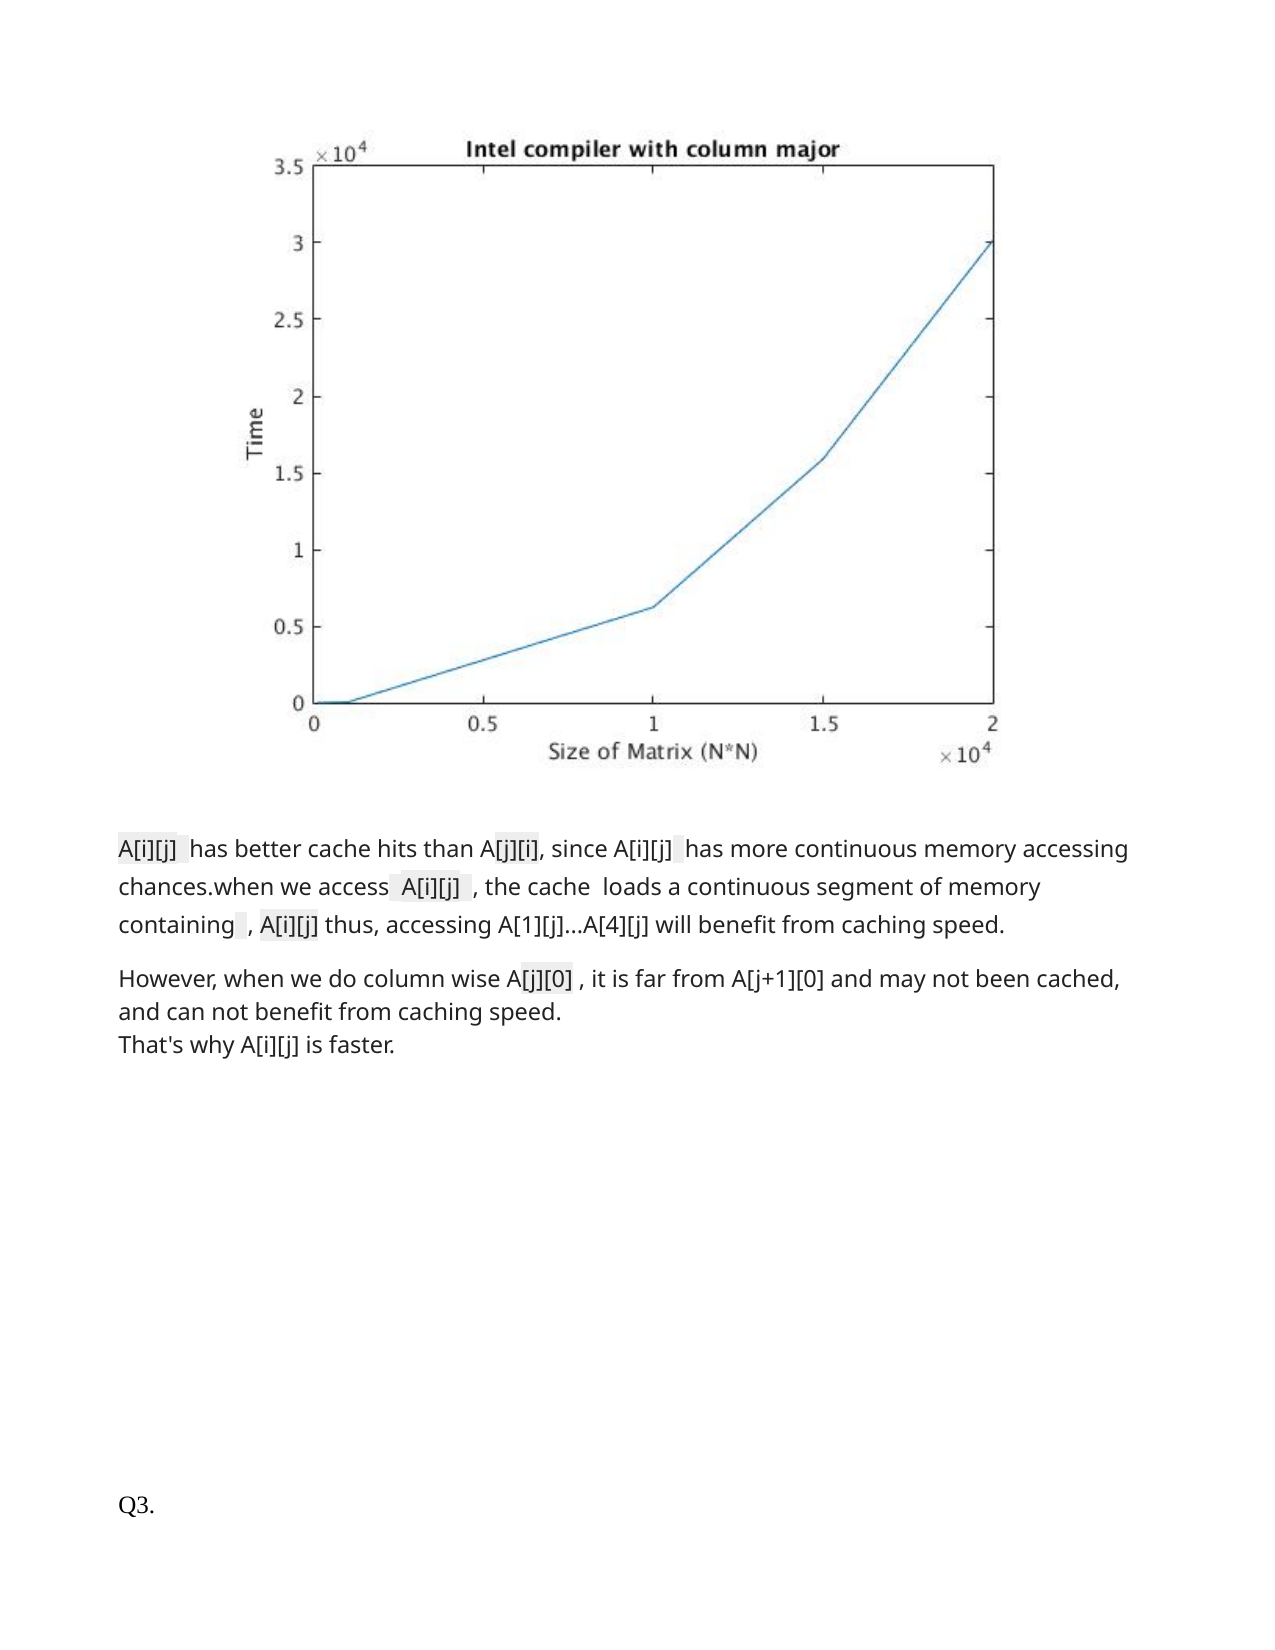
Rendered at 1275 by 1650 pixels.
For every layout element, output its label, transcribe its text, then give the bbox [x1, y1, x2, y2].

text A[i][j] has better cache hits than A[j][i], since A[i][j] has more continuous memory accessing chances.when we access A[i][j] , the cache loads a continuous segment of memory containing , A[i][j] thus, accessing A[1][j]...A[4][j] will benefit from caching speed. [118, 832, 1157, 941]
text That's why A[i][j] is faster. [118, 1027, 1157, 1060]
text However, when we do column wise A[j][0] , it is far from A[j+1][0] and may not been cached, and can not benefit from caching speed. [118, 961, 1157, 1027]
text Q3. [118, 1486, 1157, 1519]
picture [200, 118, 1075, 775]
